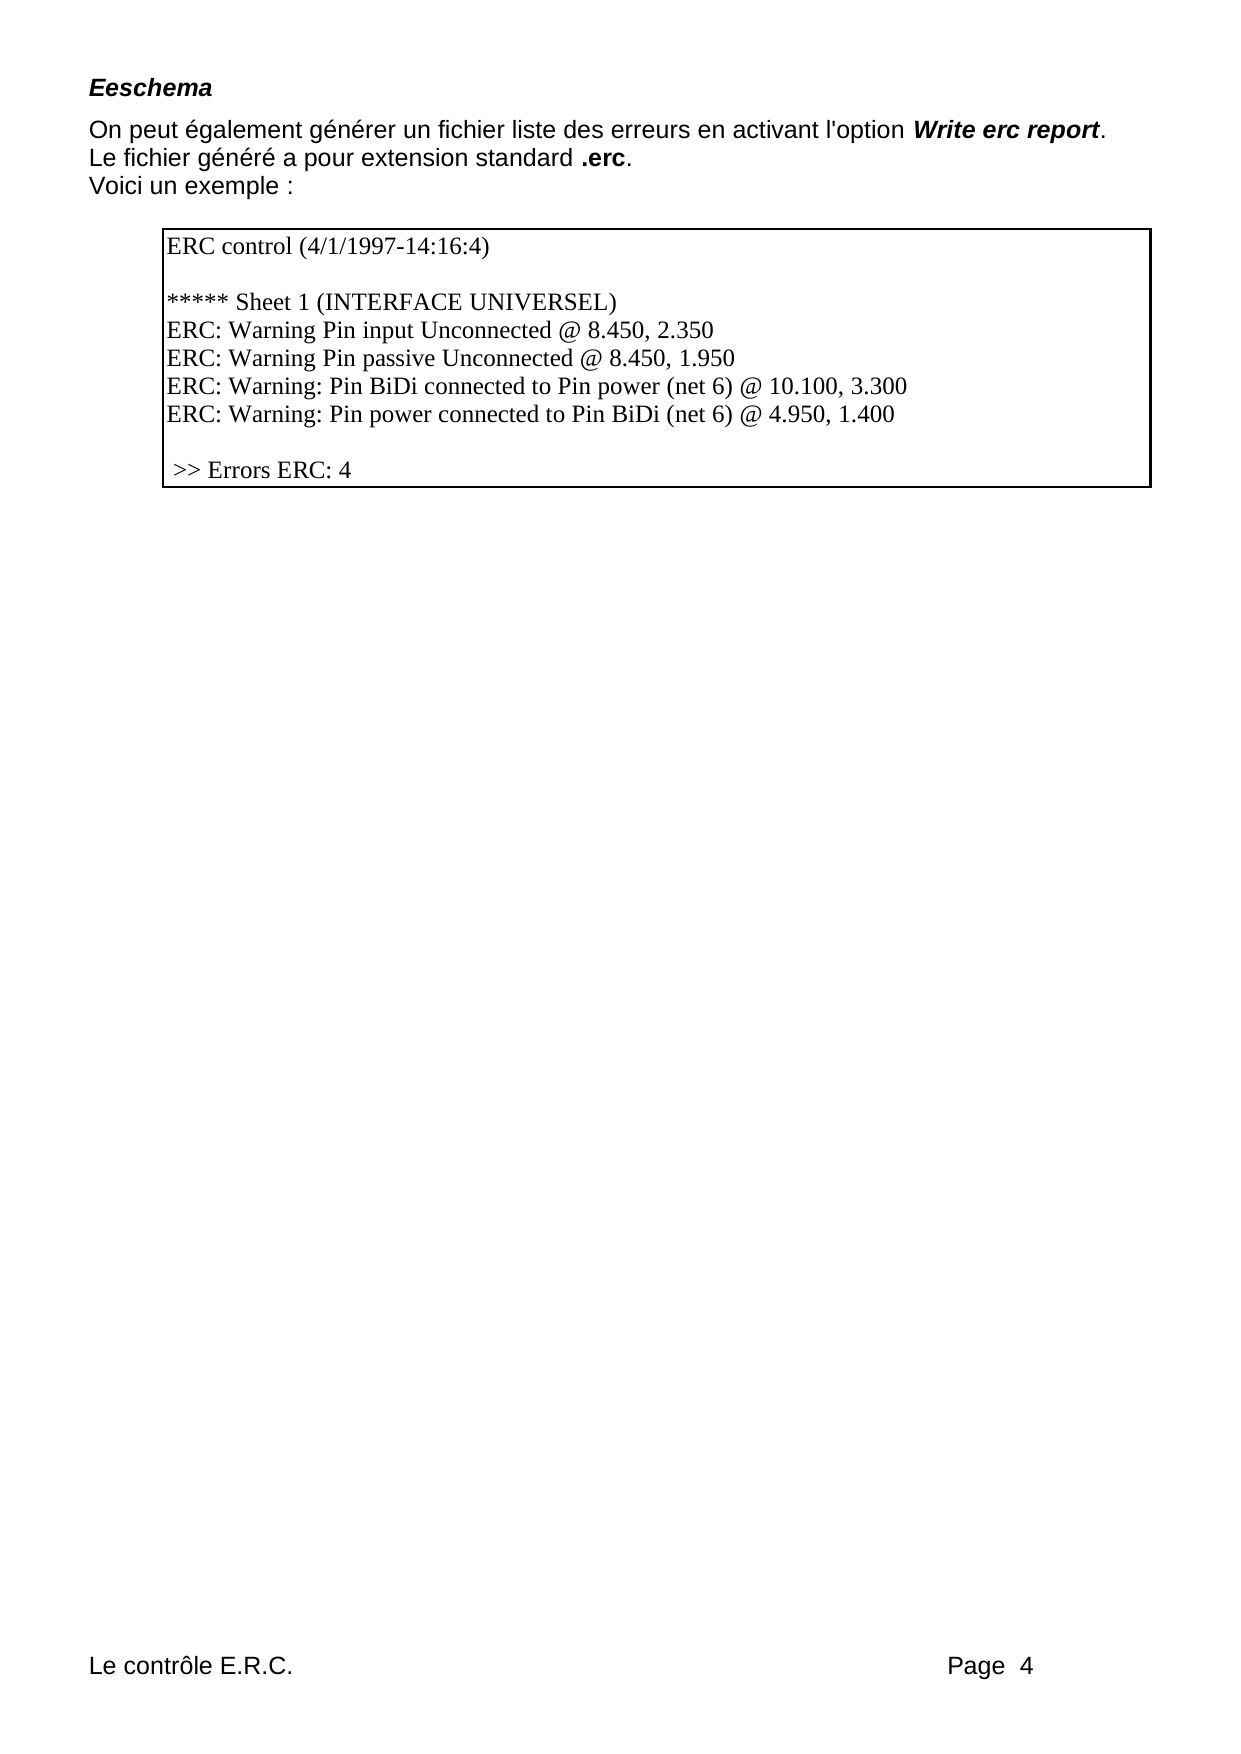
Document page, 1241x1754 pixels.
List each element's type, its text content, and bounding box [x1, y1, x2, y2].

text ERC control (4/1/1997-14:16:4) [164, 230, 1149, 260]
text ERC: Warning Pin passive Unconnected @ 8.450, 1.950 [164, 340, 1149, 368]
text ERC: Warning: Pin power connected to Pin BiDi (net 6) @ 4.950, 1.400 [164, 396, 1149, 428]
text ERC: Warning: Pin BiDi connected to Pin power (net 6) @ 10.100, 3.300 [164, 368, 1149, 396]
text On peut également générer un fichier liste des erreurs en activant l'option Write erc report. [88, 116, 1152, 144]
text ***** Sheet 1 (INTERFACE UNIVERSEL) [164, 284, 1149, 312]
text ERC: Warning Pin input Unconnected @ 8.450, 2.350 [164, 312, 1149, 340]
text Voici un exemple : [88, 172, 1152, 200]
text >> Errors ERC: 4 [164, 452, 1149, 486]
text Le fichier généré a pour extension standard .erc. [88, 144, 1152, 172]
